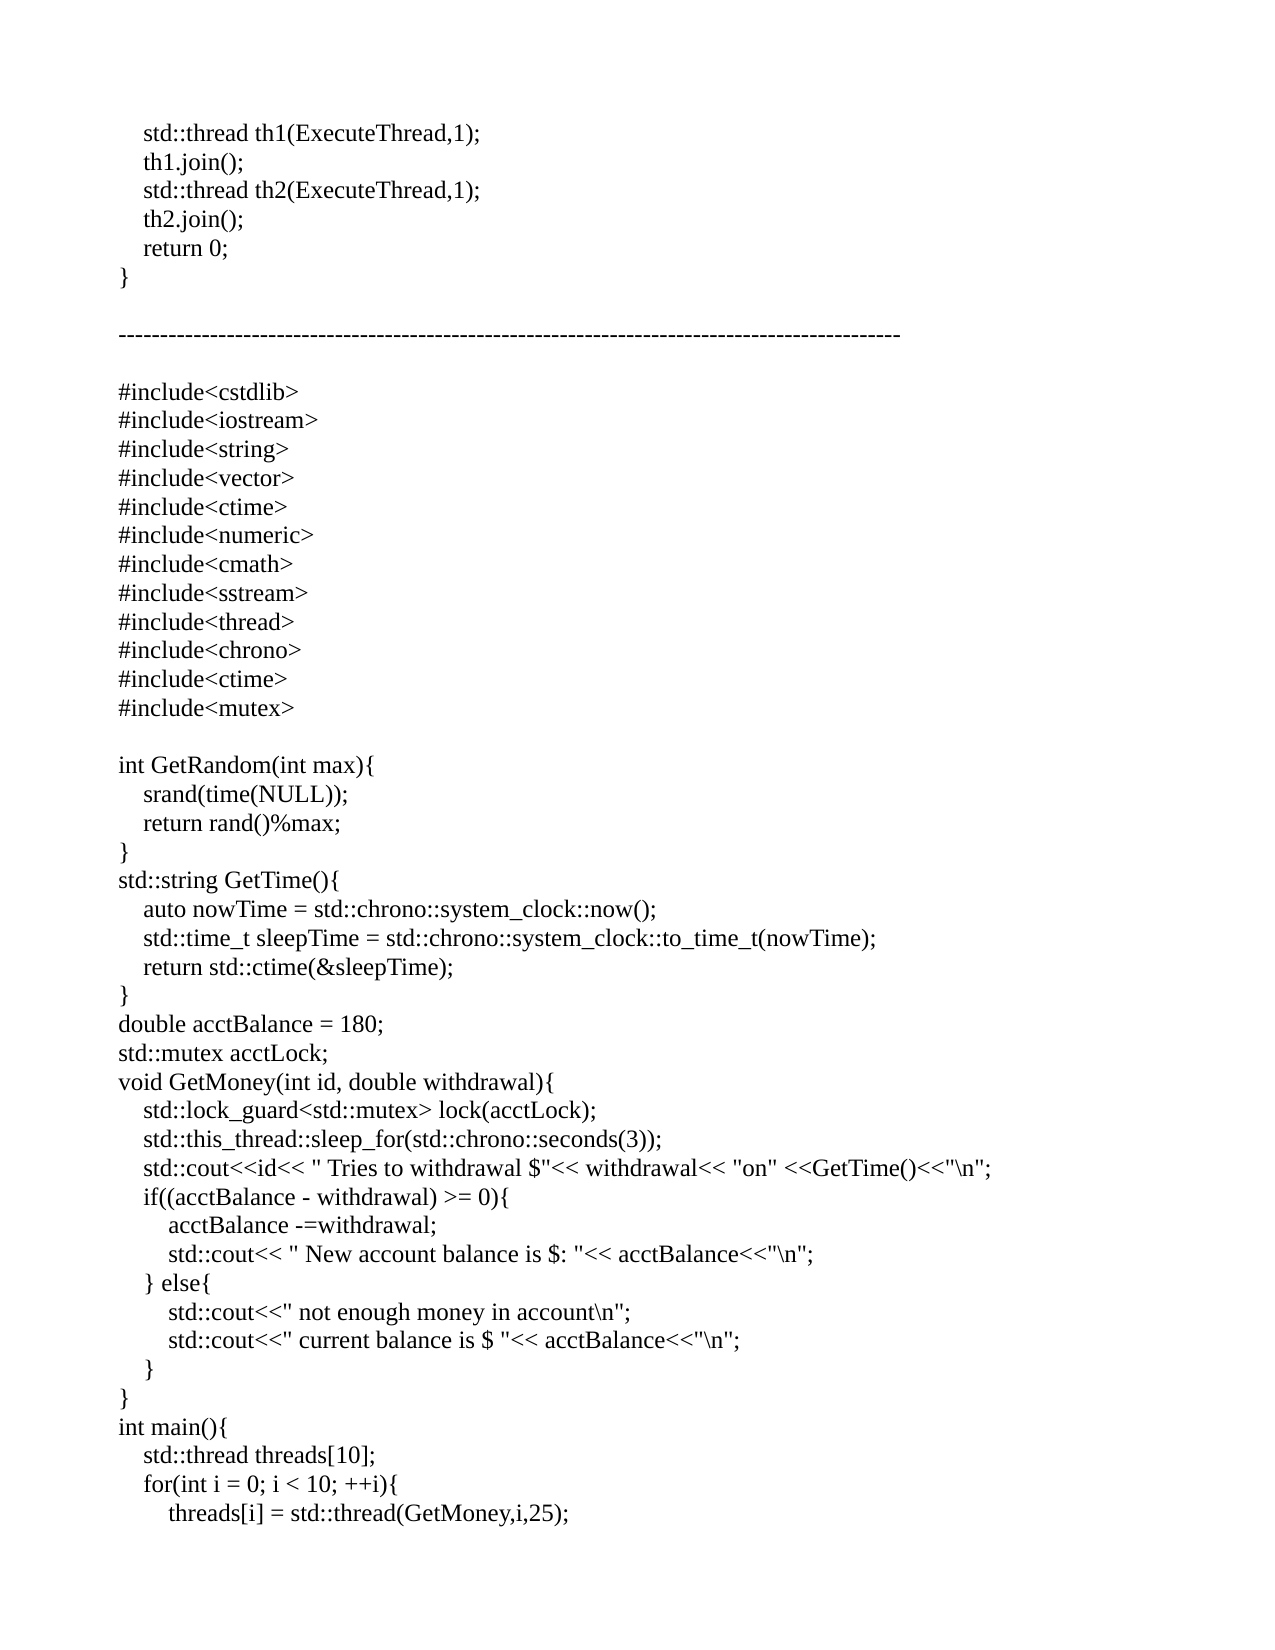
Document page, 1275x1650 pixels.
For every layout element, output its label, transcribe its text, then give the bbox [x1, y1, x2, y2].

text acctBalance -=withdrawal; [118, 1211, 1157, 1239]
text for(int i = 0; i < 10; ++i){ [118, 1469, 1157, 1498]
text return std::ctime(&sleepTime); [118, 952, 1157, 981]
text #include<vector> [118, 463, 1157, 492]
text std::time_t sleepTime = std::chrono::system_clock::to_time_t(nowTime); [118, 923, 1157, 952]
text #include<ctime> [118, 664, 1157, 693]
text void GetMoney(int id, double withdrawal){ [118, 1067, 1157, 1096]
text srand(time(NULL)); [118, 779, 1157, 808]
text th1.join(); [118, 147, 1157, 176]
text #include<sstream> [118, 578, 1157, 607]
text } [118, 981, 1157, 1009]
text return rand()%max; [118, 808, 1157, 837]
text #include<chrono> [118, 636, 1157, 664]
text th2.join(); [118, 204, 1157, 233]
text if((acctBalance - withdrawal) >= 0){ [118, 1182, 1157, 1211]
text #include<ctime> [118, 492, 1157, 521]
text std::cout<< " New account balance is $: "<< acctBalance<<"\n"; [118, 1239, 1157, 1268]
text #include<iostream> [118, 406, 1157, 434]
text } [118, 262, 1157, 291]
text ---------------------------------------------------------------------------------------------- [118, 319, 1157, 348]
text int main(){ [118, 1412, 1157, 1441]
text std::cout<<" not enough money in account\n"; [118, 1297, 1157, 1326]
text #include<numeric> [118, 521, 1157, 549]
text std::lock_guard<std::mutex> lock(acctLock); [118, 1096, 1157, 1124]
text #include<mutex> [118, 693, 1157, 722]
text std::thread th1(ExecuteThread,1); [118, 118, 1157, 147]
text threads[i] = std::thread(GetMoney,i,25); [118, 1498, 1157, 1527]
text std::this_thread::sleep_for(std::chrono::seconds(3)); [118, 1124, 1157, 1153]
text } [118, 1383, 1157, 1412]
text #include<thread> [118, 607, 1157, 636]
text return 0; [118, 233, 1157, 262]
text auto nowTime = std::chrono::system_clock::now(); [118, 894, 1157, 923]
text std::cout<<id<< " Tries to withdrawal $"<< withdrawal<< "on" <<GetTime()<<"\n"; [118, 1153, 1157, 1182]
text std::thread threads[10]; [118, 1441, 1157, 1469]
text double acctBalance = 180; [118, 1009, 1157, 1038]
text std::mutex acctLock; [118, 1038, 1157, 1067]
text std::thread th2(ExecuteThread,1); [118, 176, 1157, 204]
text } [118, 1354, 1157, 1383]
text int GetRandom(int max){ [118, 751, 1157, 779]
text } [118, 837, 1157, 866]
text #include<cmath> [118, 549, 1157, 578]
text #include<string> [118, 434, 1157, 463]
text std::cout<<" current balance is $ "<< acctBalance<<"\n"; [118, 1326, 1157, 1354]
text #include<cstdlib> [118, 377, 1157, 406]
text } else{ [118, 1268, 1157, 1297]
text std::string GetTime(){ [118, 866, 1157, 894]
